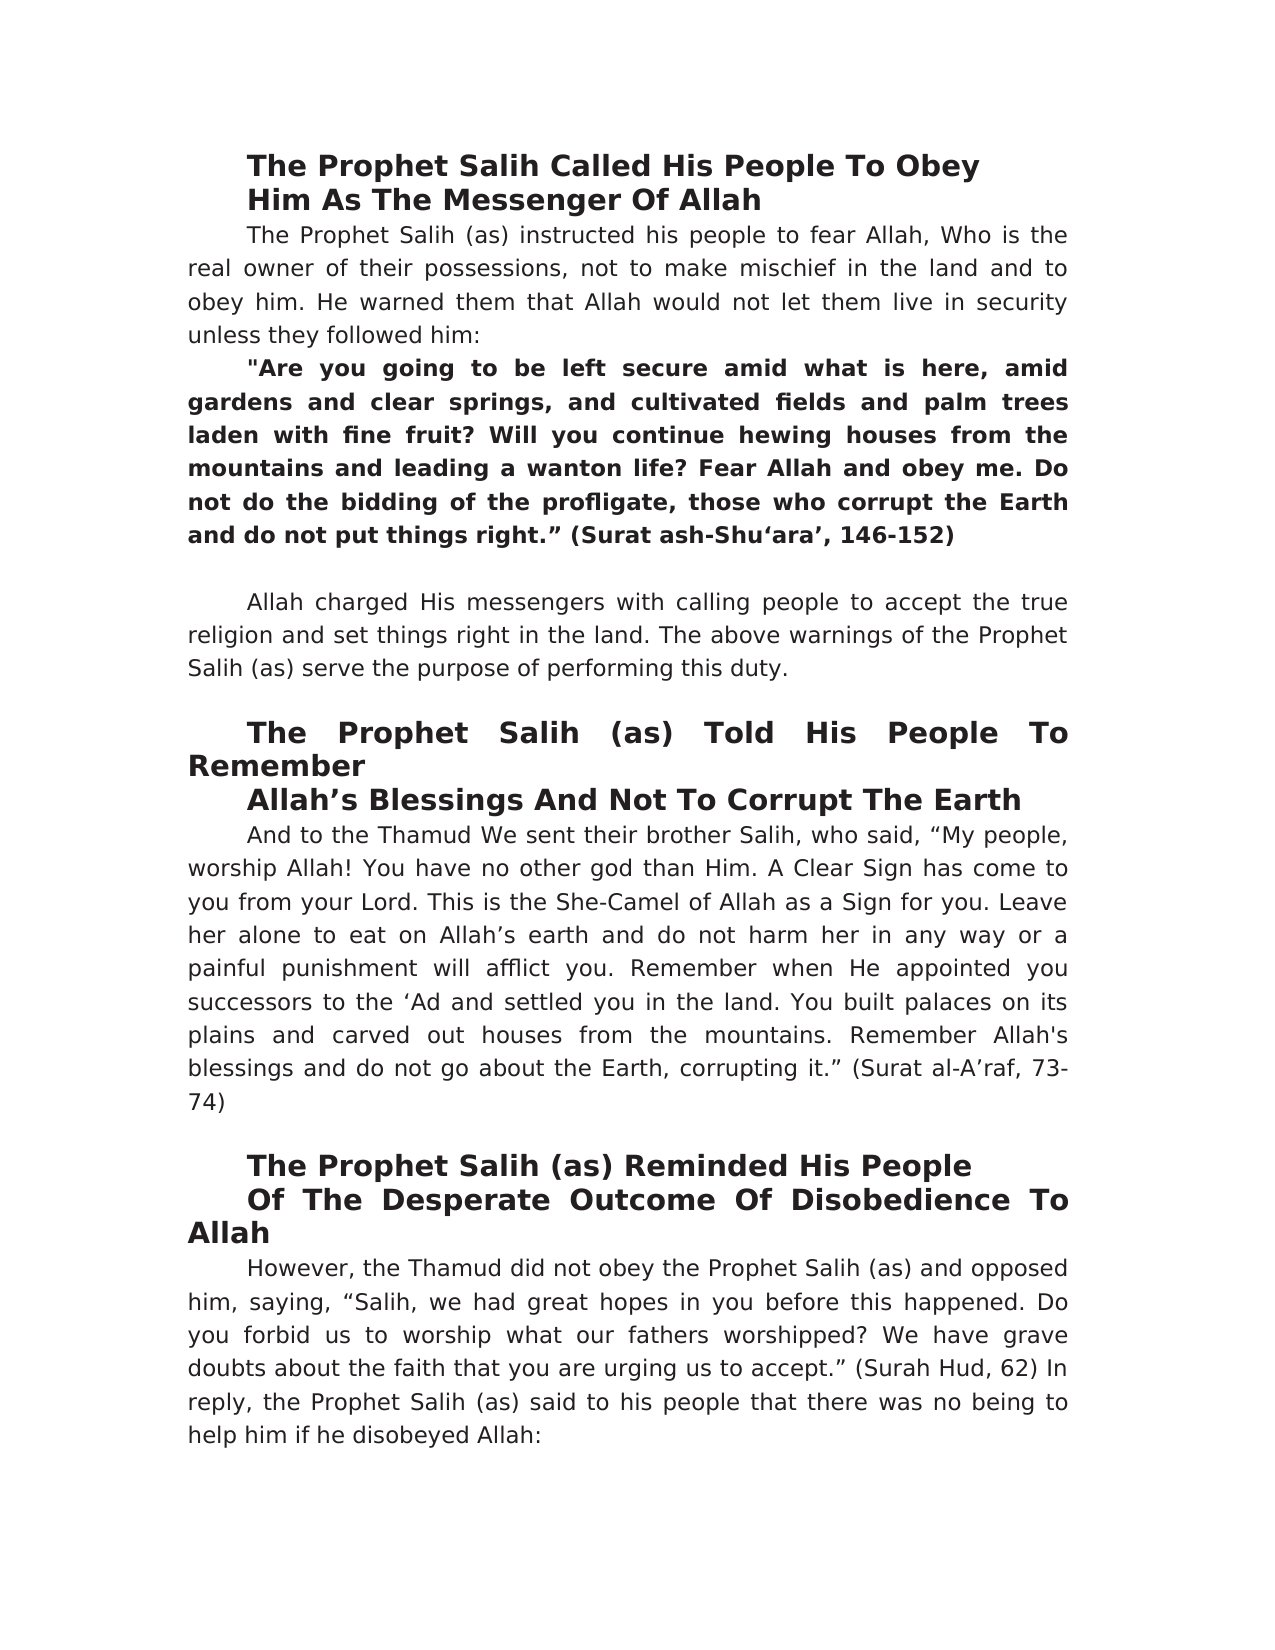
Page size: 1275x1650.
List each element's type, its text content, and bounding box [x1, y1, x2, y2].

text Allah charged His messengers with calling people to accept the true religion and set things right in the land. The above warnings of the Prophet Salih (as) serve the purpose of performing this duty. [187, 583, 1070, 683]
text The Prophet Salih (as) instructed his people to fear Allah, Who is the real owner of their possessions, not to make mischief in the land and to obey him. He warned them that Allah would not let them live in security unless they followed him: [187, 217, 1070, 350]
text The Prophet Salih Called His People To Obey [187, 150, 1070, 183]
text The Prophet Salih (as) Reminded His People [187, 1150, 1070, 1183]
text Him As The Messenger Of Allah [187, 183, 1070, 217]
text And to the Thamud We sent their brother Salih, who said, “My people, worship Allah! You have no other god than Him. A Clear Sign has come to you from your Lord. This is the She-Camel of Allah as a Sign for you. Leave her alone to eat on Allah’s earth and do not harm her in any way or a painful punishment will afflict you. Remember when He appointed you successors to the ‘Ad and settled you in the land. You built palaces on its plains and carved out houses from the mountains. Remember Allah's blessings and do not go about the Earth, corrupting it.” (Surat al-A’raf, 73-74) [187, 817, 1070, 1117]
text The Prophet Salih (as) Told His People To Remember [187, 717, 1070, 783]
text Of The Desperate Outcome Of Disobedience To Allah [187, 1183, 1070, 1250]
text However, the Thamud did not obey the Prophet Salih (as) and opposed him, saying, “Salih, we had great hopes in you before this happened. Do you forbid us to worship what our fathers worshipped? We have grave doubts about the faith that you are urging us to accept.” (Surah Hud, 62) In reply, the Prophet Salih (as) said to his people that there was no being to help him if he disobeyed Allah: [187, 1250, 1070, 1450]
text Allah’s Blessings And Not To Corrupt The Earth [187, 783, 1070, 817]
text "Are you going to be left secure amid what is here, amid gardens and clear springs, and cultivated fields and palm trees laden with fine fruit? Will you continue hewing houses from the mountains and leading a wanton life? Fear Allah and obey me. Do not do the bidding of the profligate, those who corrupt the Earth and do not put things right.” (Surat ash-Shu‘ara’, 146-152) [187, 350, 1070, 550]
